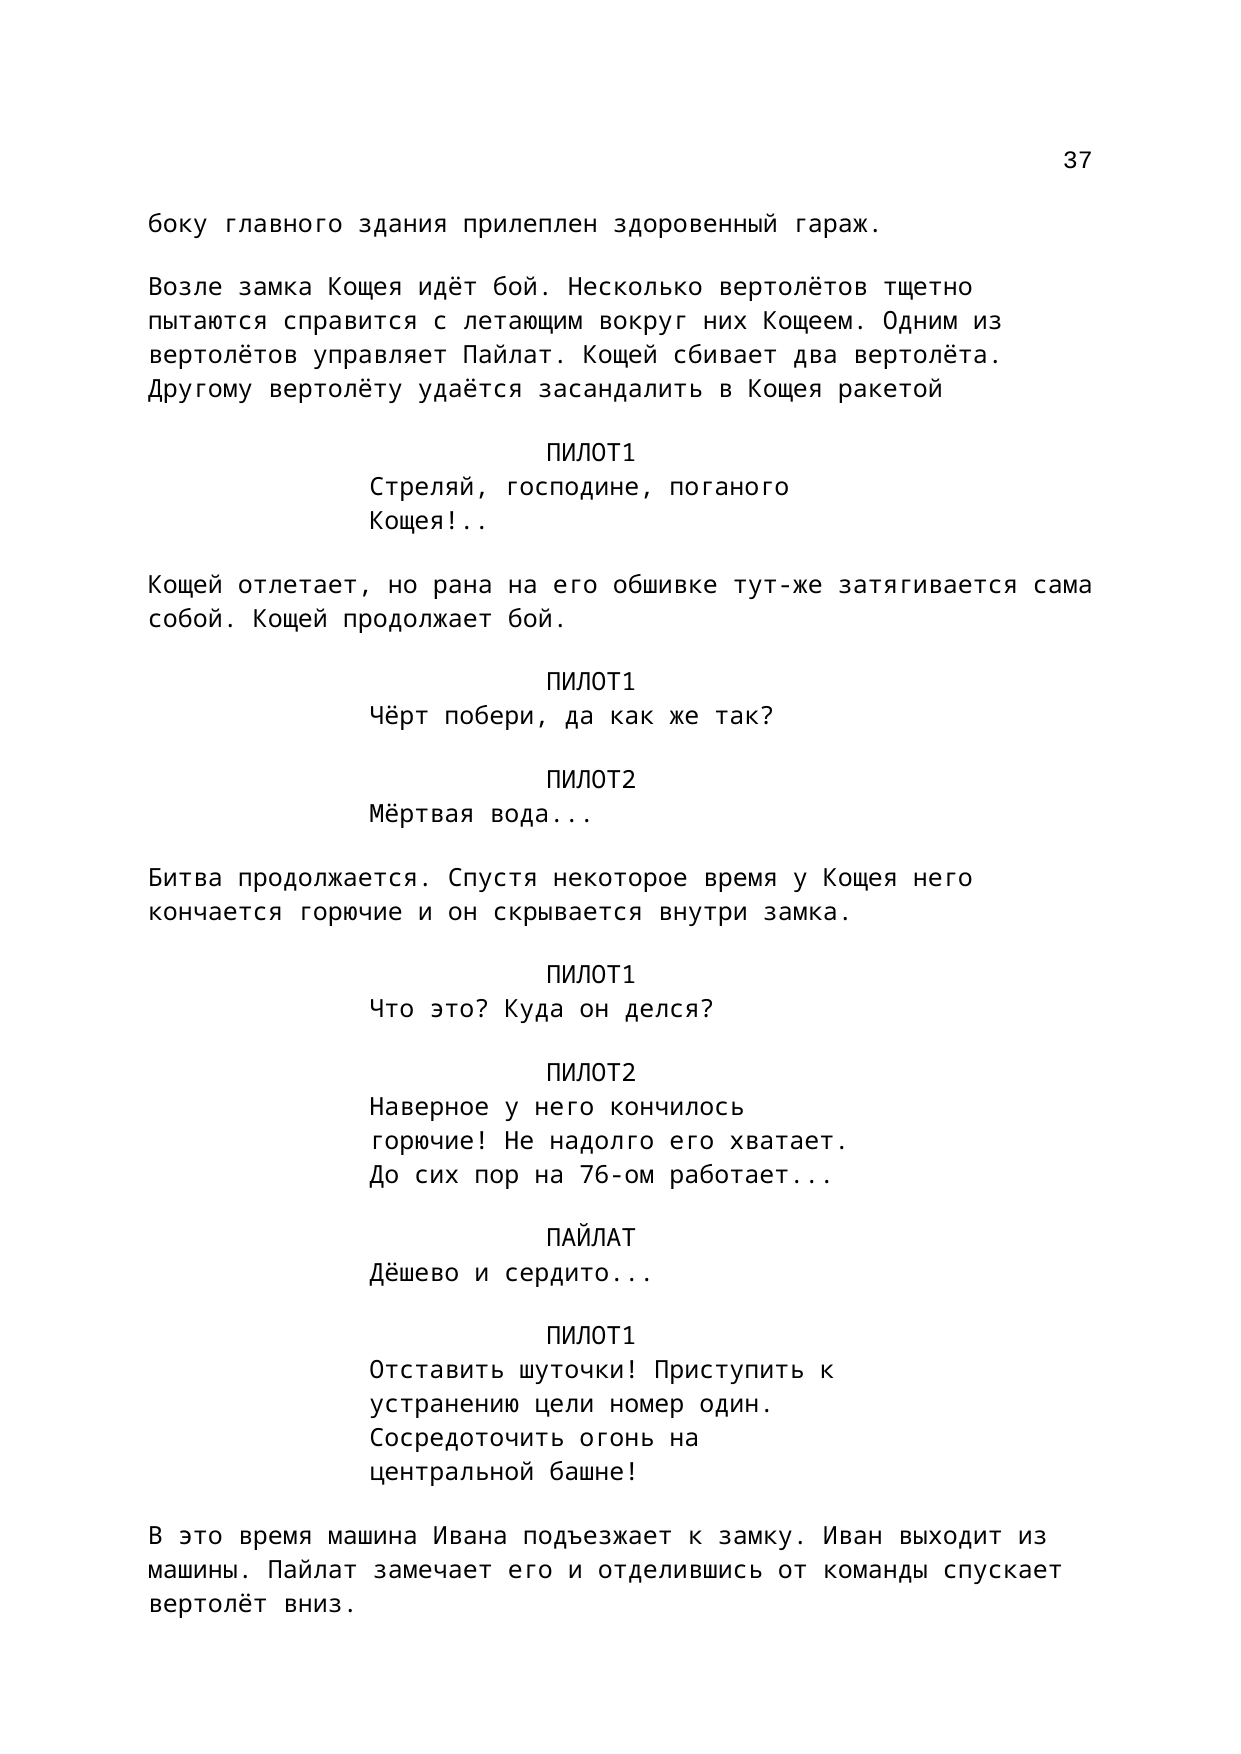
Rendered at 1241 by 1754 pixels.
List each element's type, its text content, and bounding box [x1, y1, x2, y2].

text В это время машина Ивана подъезжает к замку. Иван выходит из машины. Пайлат замечает его и отделившись от команды спускает вертолёт вниз. [148, 1517, 1093, 1620]
text Мёртвая вода... [369, 796, 871, 830]
text Кощей отлетает, но рана на его обшивке тут-же затягивается сама собой. Кощей продолжает бой. [148, 566, 1093, 634]
text ПИЛОТ2 [546, 762, 1093, 796]
text Битва продолжается. Спустя некоторое время у Кощея него кончается горючие и он скрывается внутри замка. [148, 859, 1093, 927]
text Отставить шуточки! Приступить к устранению цели номер один. Сосредоточить огонь на центральной башне! [369, 1352, 871, 1488]
text ПИЛОТ1 [546, 957, 1093, 991]
text Стреляй, господине, поганого Кощея!.. [369, 469, 871, 537]
text ПАЙЛАТ [546, 1220, 1093, 1254]
text Дёшево и сердито... [369, 1254, 871, 1288]
text Наверное у него кончилось горючие! Не надолго его хватает. До сих пор на 76-ом работает... [369, 1088, 871, 1191]
text Чёрт побери, да как же так? [369, 698, 871, 732]
text ПИЛОТ1 [546, 664, 1093, 698]
text Возле замка Кощея идёт бой. Несколько вертолётов тщетно пытаются справится с летающим вокруг них Кощеем. Одним из вертолётов управляет Пайлат. Кощей сбивает два вертолёта. Другому вертолёту удаётся засандалить в Кощея ракетой [148, 269, 1093, 405]
text боку главного здания прилеплен здоровенный гараж. [148, 205, 1093, 239]
text ПИЛОТ2 [546, 1054, 1093, 1088]
text ПИЛОТ1 [546, 1318, 1093, 1352]
text ПИЛОТ1 [546, 435, 1093, 469]
text Что это? Куда он делся? [369, 991, 871, 1025]
